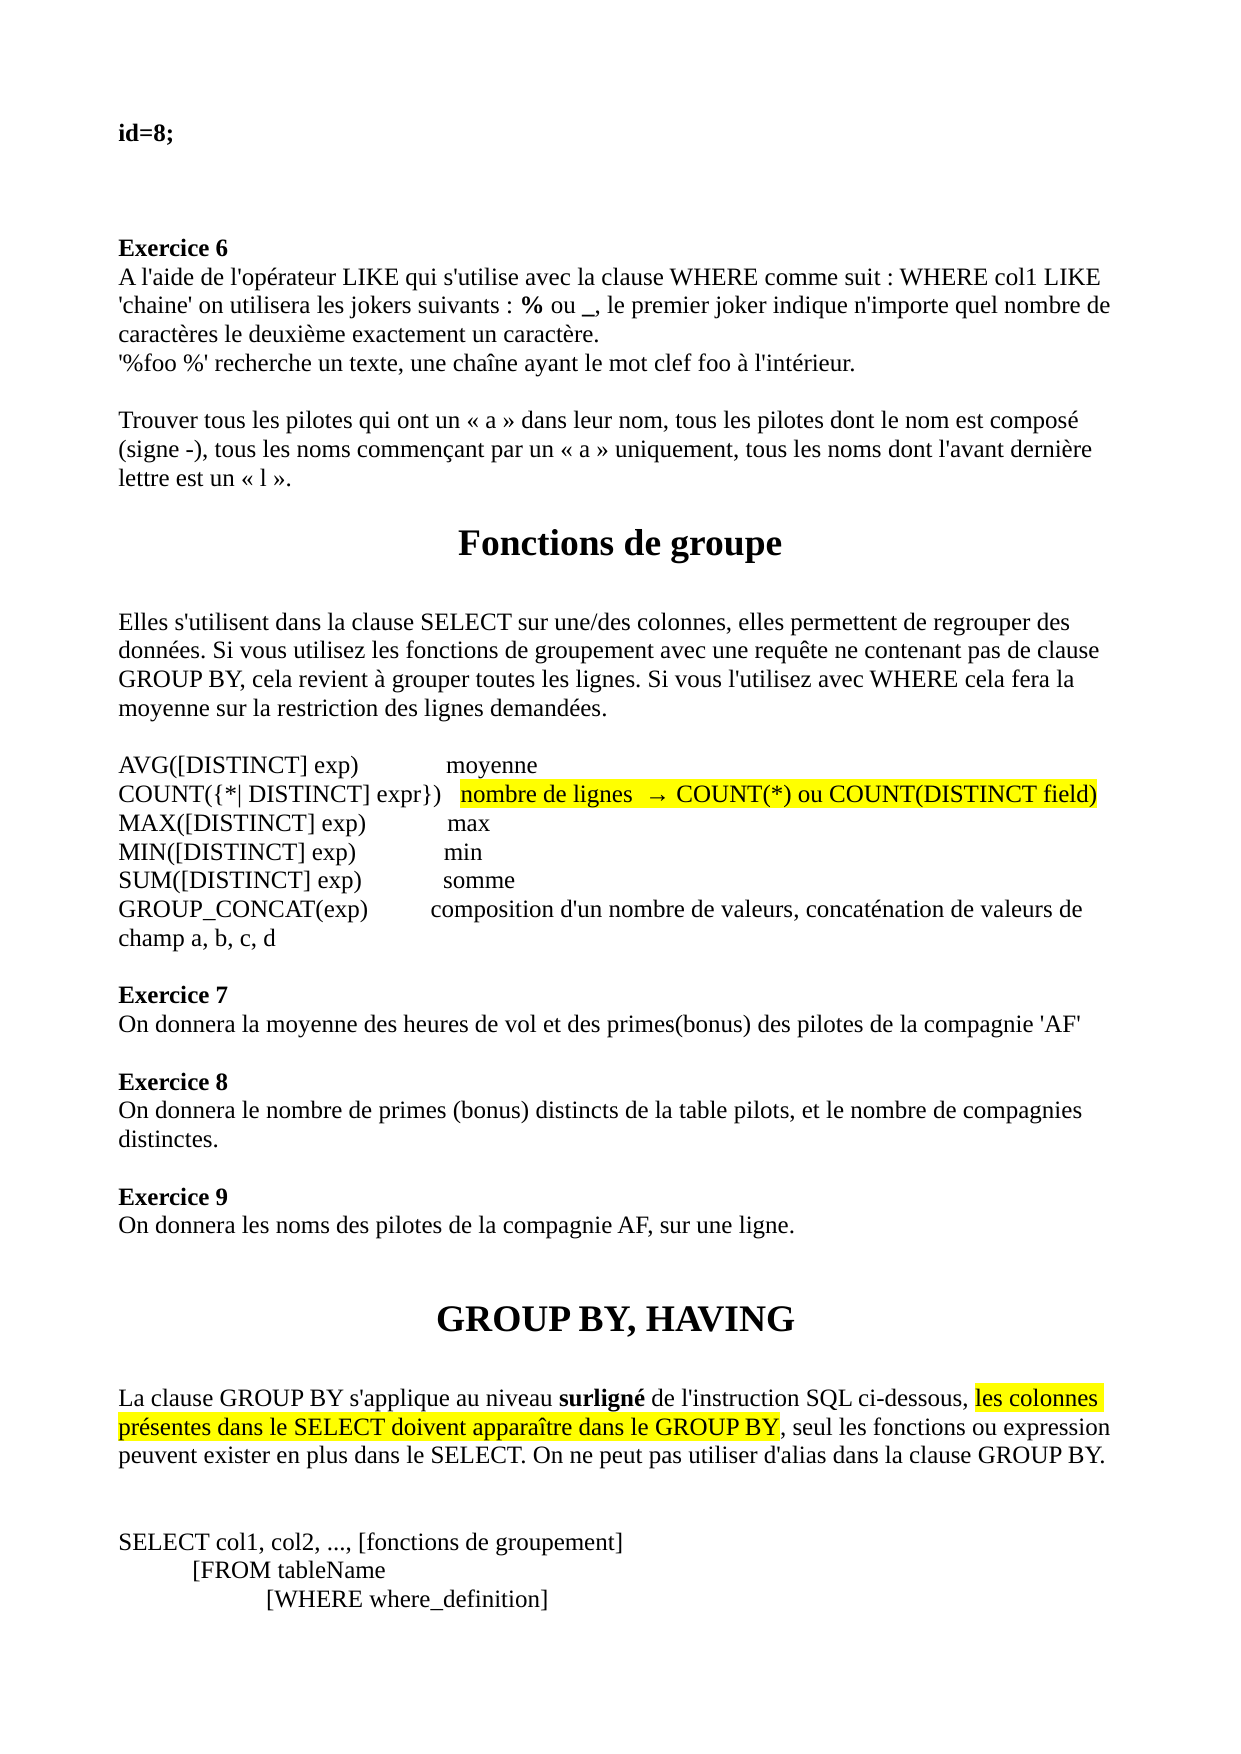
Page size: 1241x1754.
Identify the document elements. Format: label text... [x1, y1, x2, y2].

text Exercice 8 [118, 1067, 1122, 1096]
text Exercice 9 [118, 1182, 1122, 1211]
text [FROM tableName [118, 1556, 1122, 1584]
text Fonctions de groupe [118, 521, 1122, 564]
text SELECT col1, col2, ..., [fonctions de groupement] [118, 1527, 1122, 1556]
text id=8; [118, 118, 1122, 147]
text Elles s'utilisent dans la clause SELECT sur une/des colonnes, elles permettent de regrouper des données. Si vous utilisez les fonctions de groupement avec une requête ne contenant pas de clause GROUP BY, cela revient à grouper toutes les lignes. Si vous l'utilisez avec WHERE cela fera la moyenne sur la restriction des lignes demandées. [118, 607, 1122, 722]
text Exercice 6 [118, 233, 1122, 262]
text Trouver tous les pilotes qui ont un « a » dans leur nom, tous les pilotes dont le nom est composé (signe -), tous les noms commençant par un « a » uniquement, tous les noms dont l'avant dernière lettre est un « l ». [118, 406, 1122, 492]
text On donnera les noms des pilotes de la compagnie AF, sur une ligne. [118, 1211, 1122, 1239]
text On donnera le nombre de primes (bonus) distincts de la table pilots, et le nombre de compagnies distinctes. [118, 1096, 1122, 1153]
text GROUP BY, HAVING [118, 1297, 1122, 1340]
text MIN([DISTINCT] exp) min [118, 837, 1122, 866]
text COUNT({*| DISTINCT] expr}) nombre de lignes → COUNT(*) ou COUNT(DISTINCT field) [118, 779, 1122, 808]
text Exercice 7 [118, 981, 1122, 1009]
text La clause GROUP BY s'applique au niveau surligné de l'instruction SQL ci-dessous, les colonnes présentes dans le SELECT doivent apparaître dans le GROUP BY, seul les fonctions ou expression peuvent exister en plus dans le SELECT. On ne peut pas utiliser d'alias dans la clause GROUP BY. [118, 1383, 1122, 1469]
text On donnera la moyenne des heures de vol et des primes(bonus) des pilotes de la compagnie 'AF' [118, 1009, 1122, 1038]
text GROUP_CONCAT(exp) composition d'un nombre de valeurs, concaténation de valeurs de champ a, b, c, d [118, 894, 1122, 952]
text [WHERE where_definition] [118, 1584, 1122, 1613]
text MAX([DISTINCT] exp) max [118, 808, 1122, 837]
text SUM([DISTINCT] exp) somme [118, 866, 1122, 894]
text A l'aide de l'opérateur LIKE qui s'utilise avec la clause WHERE comme suit : WHERE col1 LIKE 'chaine' on utilisera les jokers suivants : % ou _, le premier joker indique n'importe quel nombre de caractères le deuxième exactement un caractère. [118, 262, 1122, 348]
text AVG([DISTINCT] exp) moyenne [118, 751, 1122, 779]
text '%foo %' recherche un texte, une chaîne ayant le mot clef foo à l'intérieur. [118, 348, 1122, 377]
